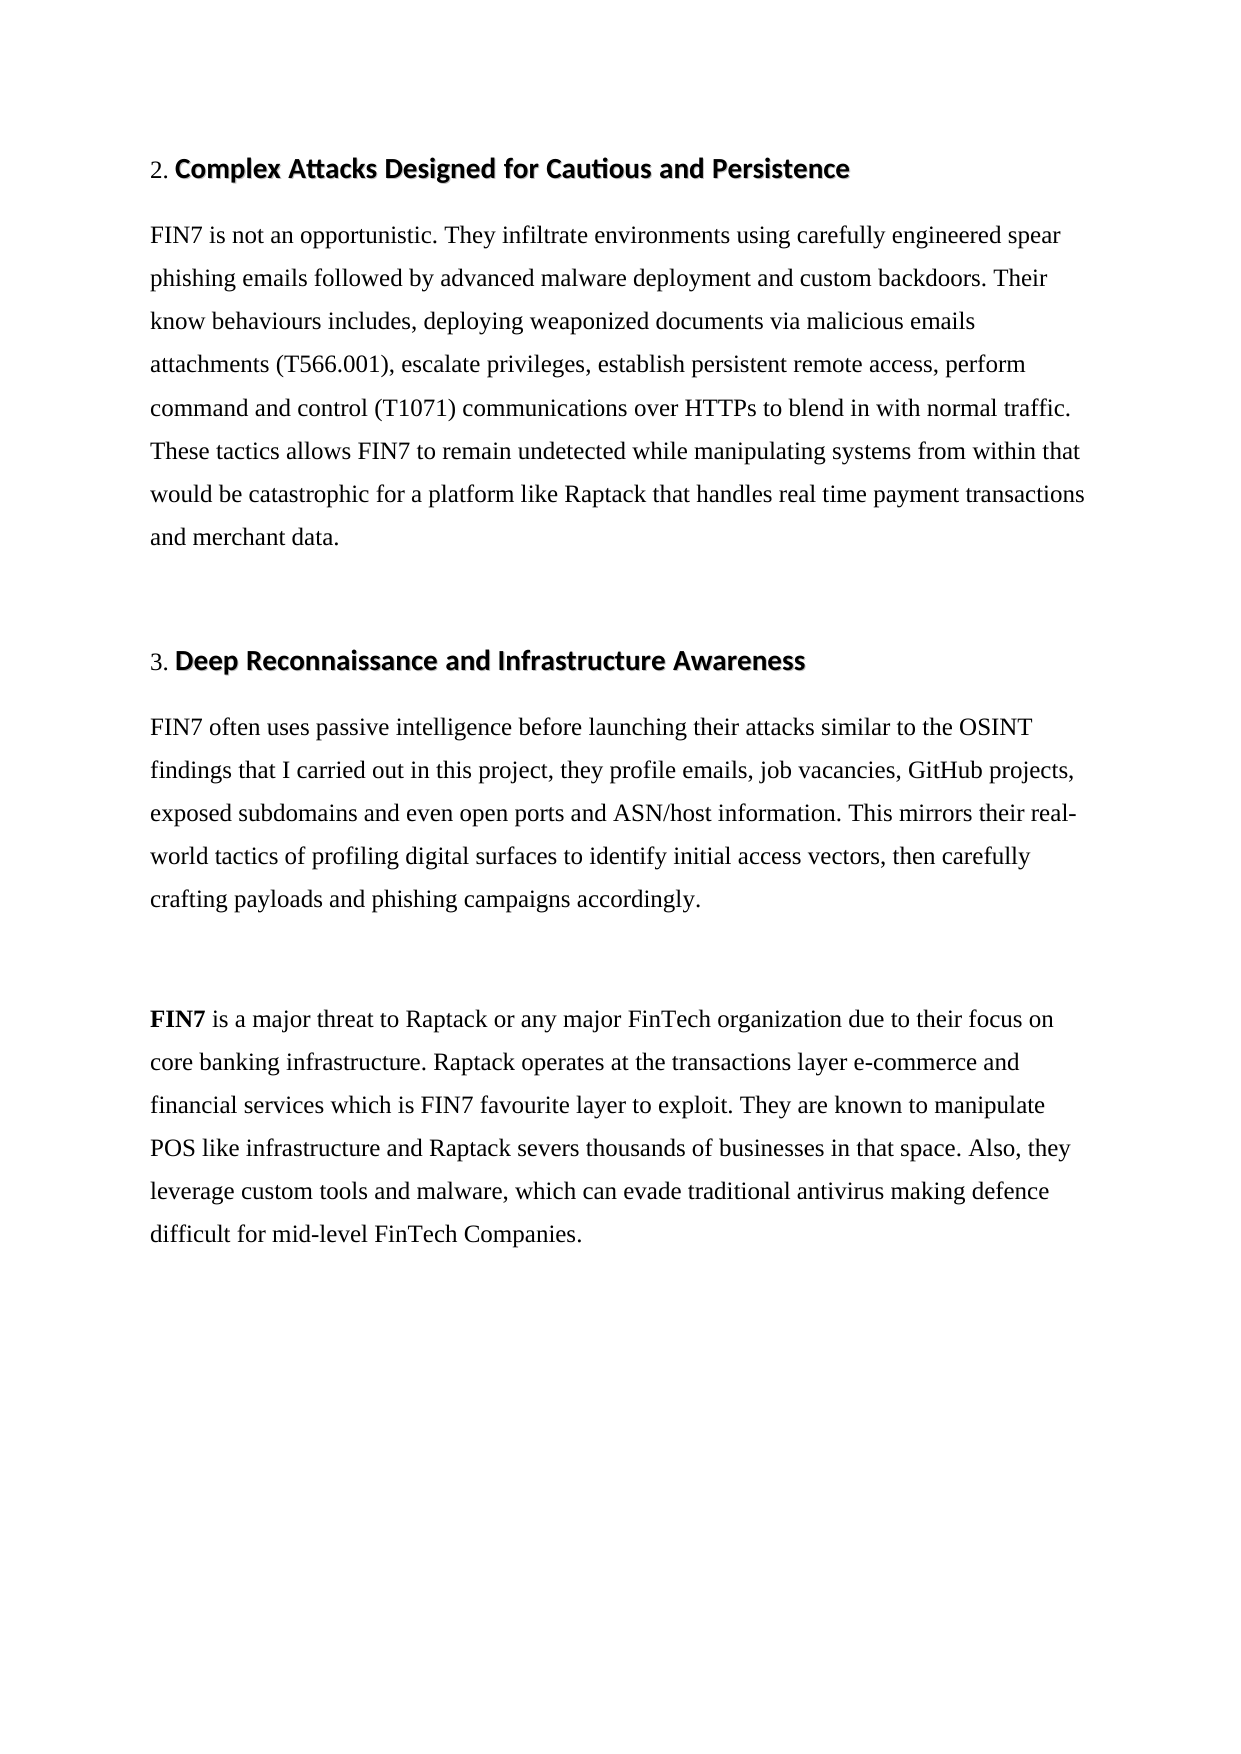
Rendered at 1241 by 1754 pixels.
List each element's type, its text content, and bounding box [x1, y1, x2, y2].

text FIN7 is not an opportunistic. They infiltrate environments using carefully engineered spear phishing emails followed by advanced malware deployment and custom backdoors. Their know behaviours includes, deploying weaponized documents via malicious emails attachments (T566.001), escalate privileges, establish persistent remote access, perform command and control (T1071) communications over HTTPs to blend in with normal traffic. These tactics allows FIN7 to remain undetected while manipulating systems from within that would be catastrophic for a platform like Raptack that handles real time payment transactions and merchant data. [150, 220, 1090, 551]
text FIN7 is a major threat to Raptack or any major FinTech organization due to their focus on core banking infrastructure. Raptack operates at the transactions layer e-commerce and financial services which is FIN7 favourite layer to exploit. They are known to manipulate POS like infrastructure and Raptack severs thousands of businesses in that space. Also, they leverage custom tools and malware, which can evade traditional antivirus making defence difficult for mid-level FinTech Companies. [150, 1004, 1090, 1248]
text 2. Complex Attacks Designed for Cautious and Persistence [150, 150, 1090, 186]
text 3. Deep Reconnaissance and Infrastructure Awareness [150, 642, 1090, 677]
text FIN7 often uses passive intelligence before launching their attacks similar to the OSINT findings that I carried out in this project, they profile emails, job vacancies, GitHub projects, exposed subdomains and even open ports and ASN/host information. This mirrors their real-world tactics of profiling digital surfaces to identify initial access vectors, then carefully crafting payloads and phishing campaigns accordingly. [150, 712, 1090, 913]
